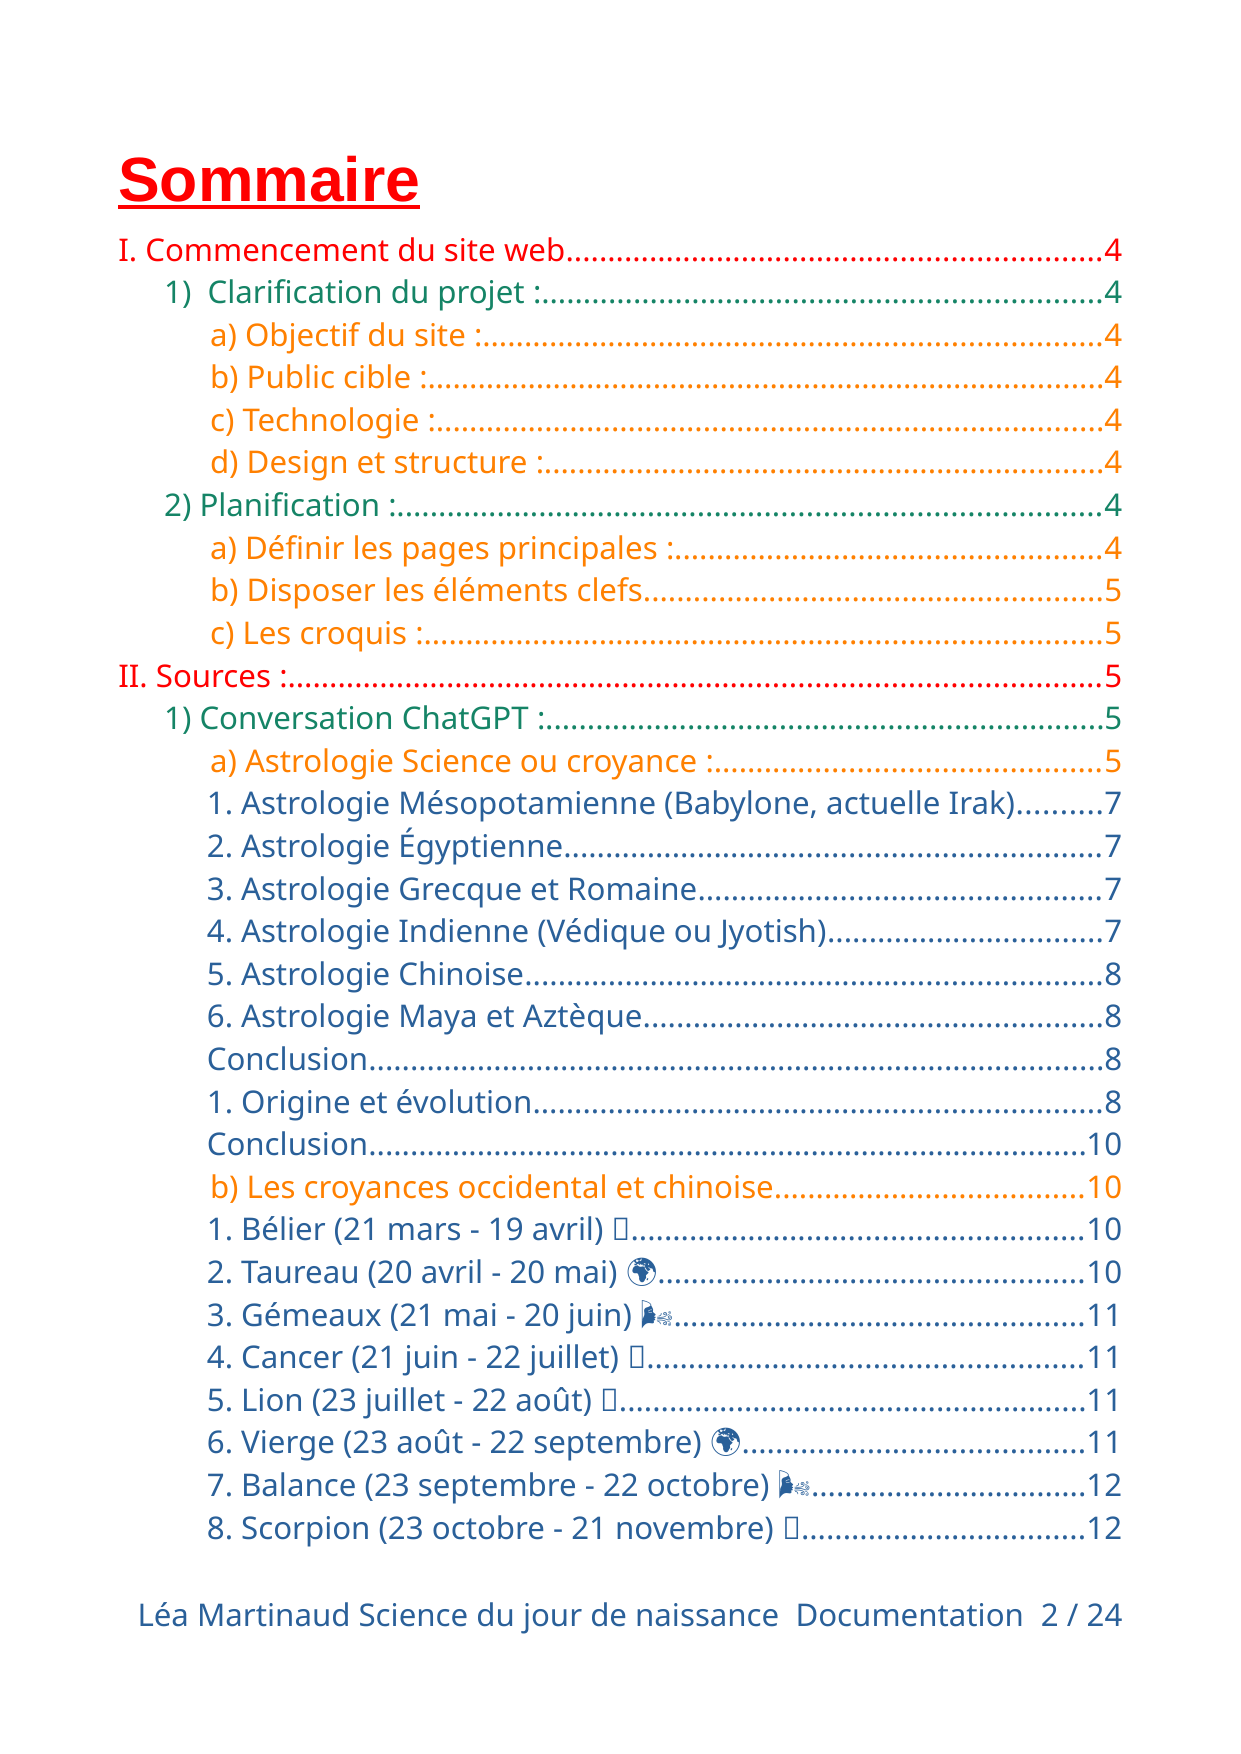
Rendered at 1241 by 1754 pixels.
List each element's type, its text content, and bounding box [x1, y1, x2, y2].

text 1) Clarification du projet : 4 [148, 270, 1122, 313]
text 3. Gémeaux (21 mai - 20 juin) 🌬️ 11 [207, 1293, 1122, 1335]
text 3. Astrologie Grecque et Romaine 7 [207, 867, 1122, 909]
text 1) Conversation ChatGPT : 5 [148, 696, 1122, 739]
text a) Objectif du site : 4 [177, 313, 1122, 355]
text Conclusion 8 [207, 1037, 1122, 1079]
text 4. Cancer (21 juin - 22 juillet) 🌊 11 [207, 1335, 1122, 1378]
text c) Les croquis : 5 [177, 611, 1122, 653]
text b) Public cible : 4 [177, 355, 1122, 398]
text 6. Astrologie Maya et Aztèque 8 [207, 994, 1122, 1037]
text II. Sources : 5 [118, 653, 1122, 696]
text 4. Astrologie Indienne (Védique ou Jyotish) 7 [207, 909, 1122, 952]
text b) Les croyances occidental et chinoise 10 [177, 1165, 1122, 1207]
text a) Astrologie Science ou croyance : 5 [177, 739, 1122, 781]
text 6. Vierge (23 août - 22 septembre) 🌍 11 [207, 1420, 1122, 1463]
text a) Définir les pages principales : 4 [177, 526, 1122, 568]
text Conclusion 10 [207, 1122, 1122, 1165]
text I. Commencement du site web 4 [118, 227, 1122, 270]
text 1. Origine et évolution 8 [207, 1079, 1122, 1122]
text 2. Taureau (20 avril - 20 mai) 🌍 10 [207, 1250, 1122, 1293]
text 7. Balance (23 septembre - 22 octobre) 🌬️ 12 [207, 1463, 1122, 1506]
text 1. Astrologie Mésopotamienne (Babylone, actuelle Irak) 7 [207, 781, 1122, 824]
text c) Technologie : 4 [177, 398, 1122, 441]
text 5. Lion (23 juillet - 22 août) 🔥 11 [207, 1378, 1122, 1420]
text b) Disposer les éléments clefs 5 [177, 568, 1122, 611]
text 2. Astrologie Égyptienne 7 [207, 824, 1122, 867]
subtitle Sommaire [118, 143, 1122, 215]
text 5. Astrologie Chinoise 8 [207, 952, 1122, 994]
text 8. Scorpion (23 octobre - 21 novembre) 🌊 12 [207, 1506, 1122, 1548]
text d) Design et structure : 4 [177, 441, 1122, 483]
text 2) Planification : 4 [148, 483, 1122, 526]
text 1. Bélier (21 mars - 19 avril) 🔥 10 [207, 1207, 1122, 1250]
